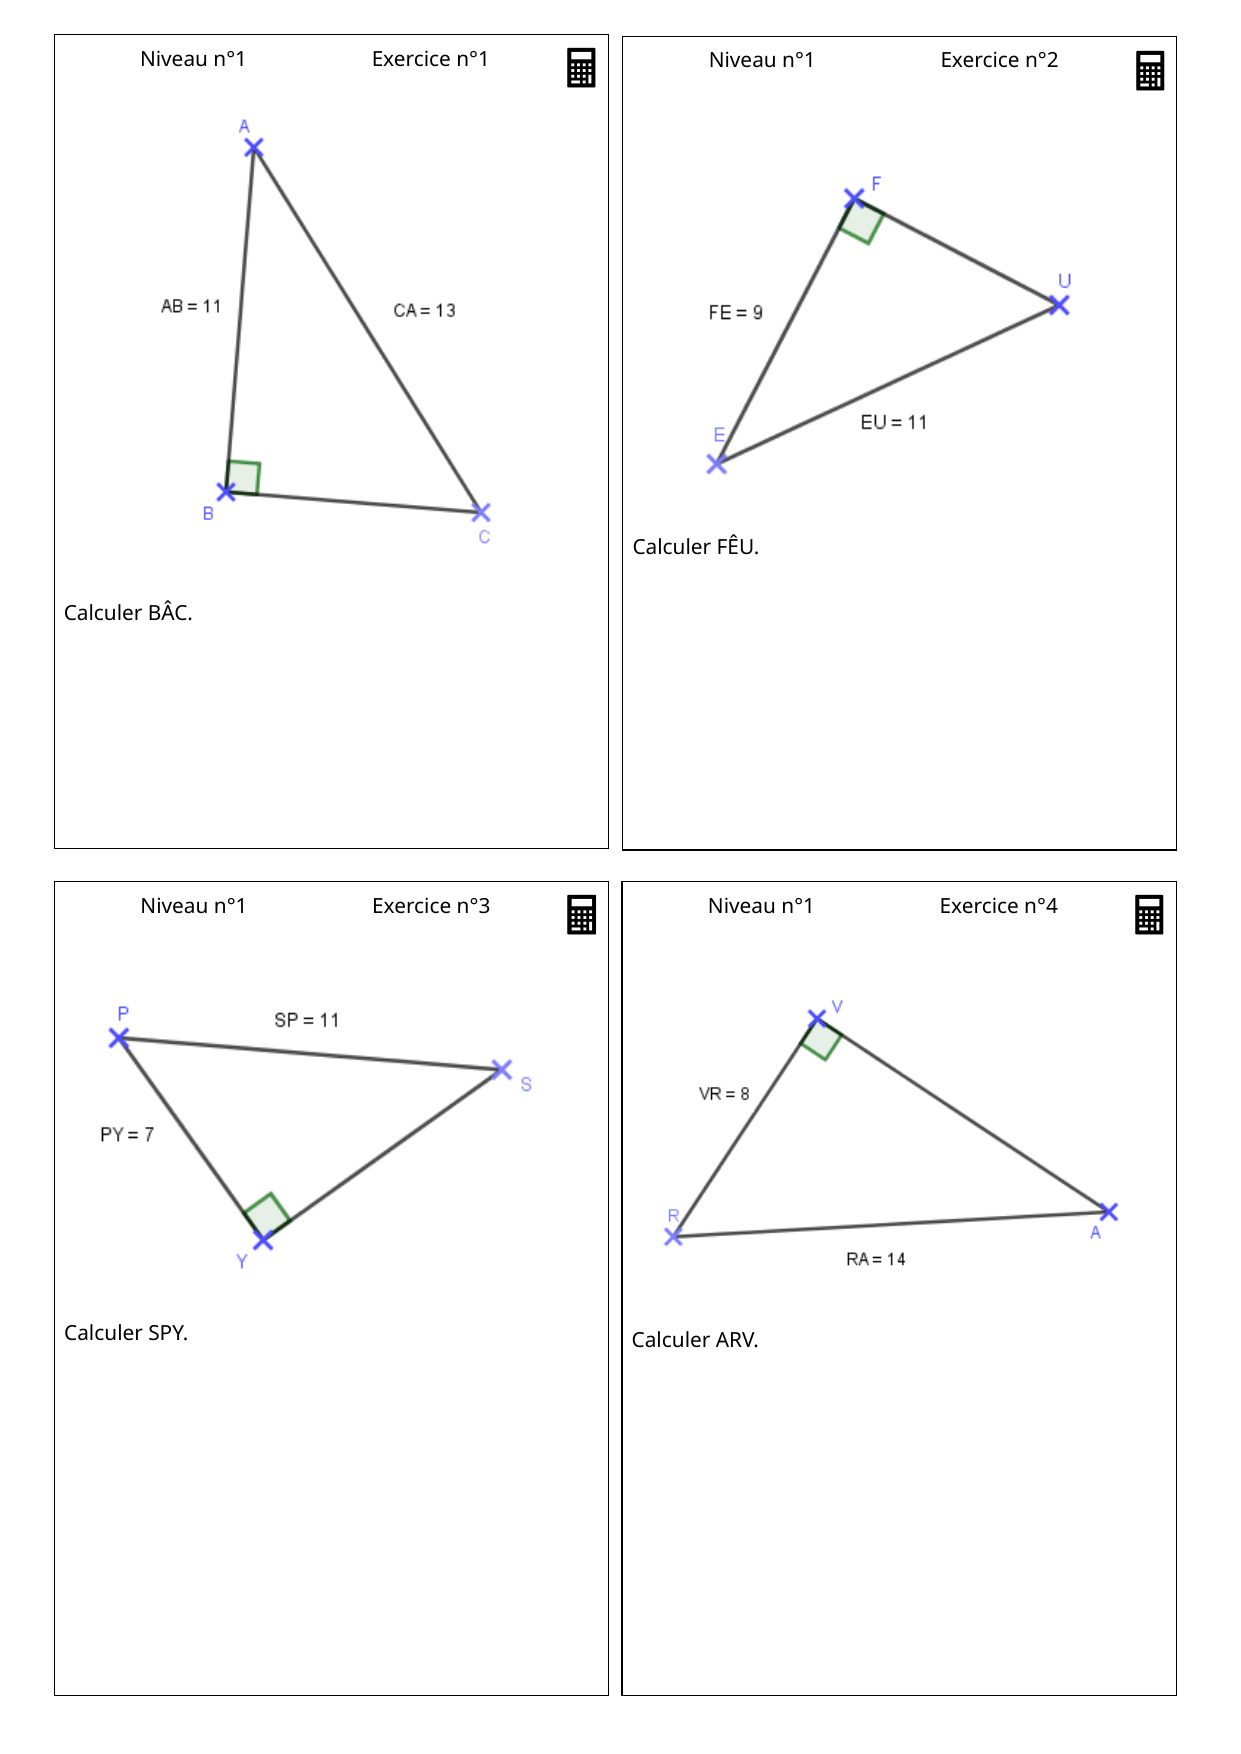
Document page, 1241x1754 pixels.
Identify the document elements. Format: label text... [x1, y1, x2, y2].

picture [153, 114, 509, 558]
text Calculer ARV. [631, 1325, 1167, 1354]
text Niveau n°1 Exercice n°1 [63, 44, 599, 72]
picture [698, 169, 1080, 492]
picture [651, 988, 1130, 1285]
picture [566, 894, 597, 935]
text Calculer SPY. [64, 1318, 599, 1347]
text Niveau n°1 Exercice n°4 [631, 891, 1167, 919]
text Niveau n°1 Exercice n°3 [64, 891, 599, 919]
text Calculer BÂC. [63, 598, 599, 627]
picture [1135, 50, 1165, 91]
text Calculer FÊU. [632, 532, 1167, 561]
picture [1134, 894, 1164, 935]
text Niveau n°1 Exercice n°2 [632, 46, 1167, 74]
picture [91, 999, 547, 1278]
picture [566, 47, 596, 88]
